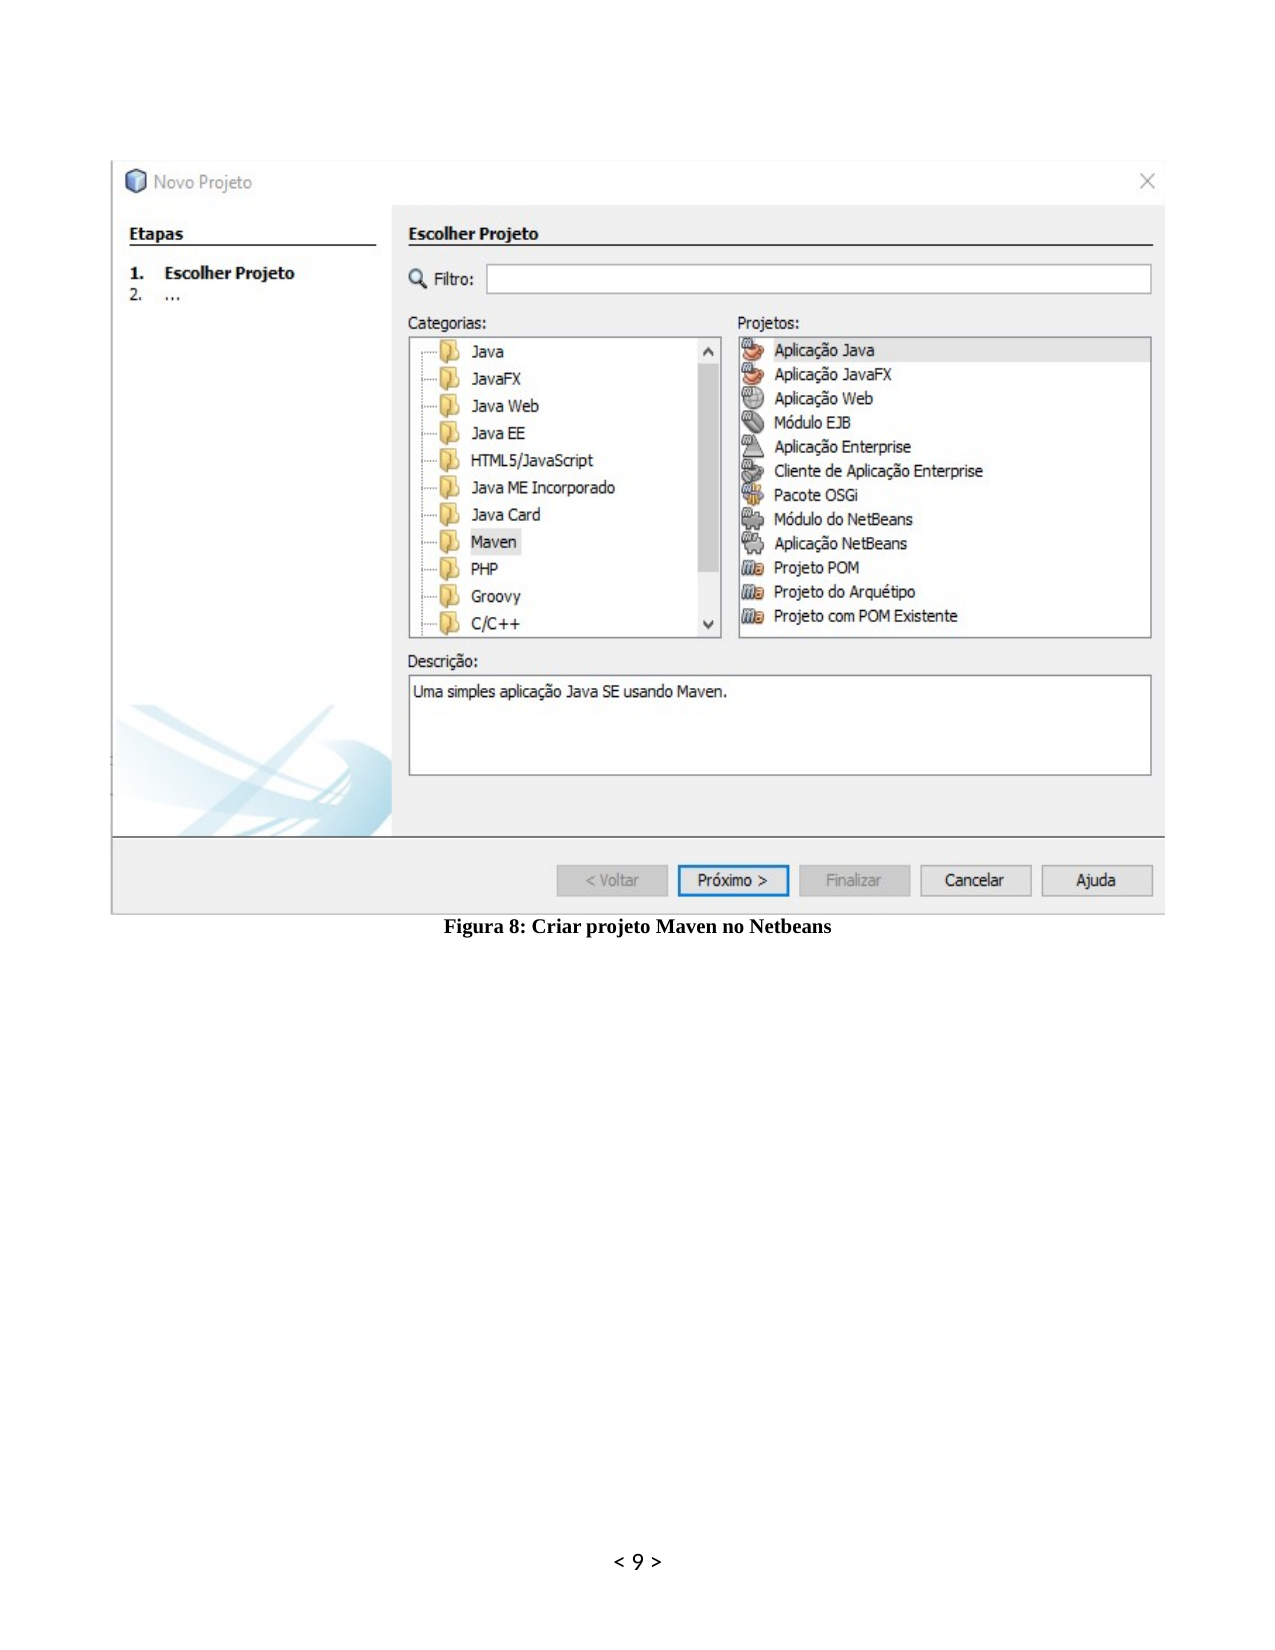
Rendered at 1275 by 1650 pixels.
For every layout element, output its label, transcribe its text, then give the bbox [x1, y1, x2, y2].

text Figura 8: Criar projeto Maven no Netbeans [108, 160, 1167, 938]
picture [110, 160, 1165, 915]
